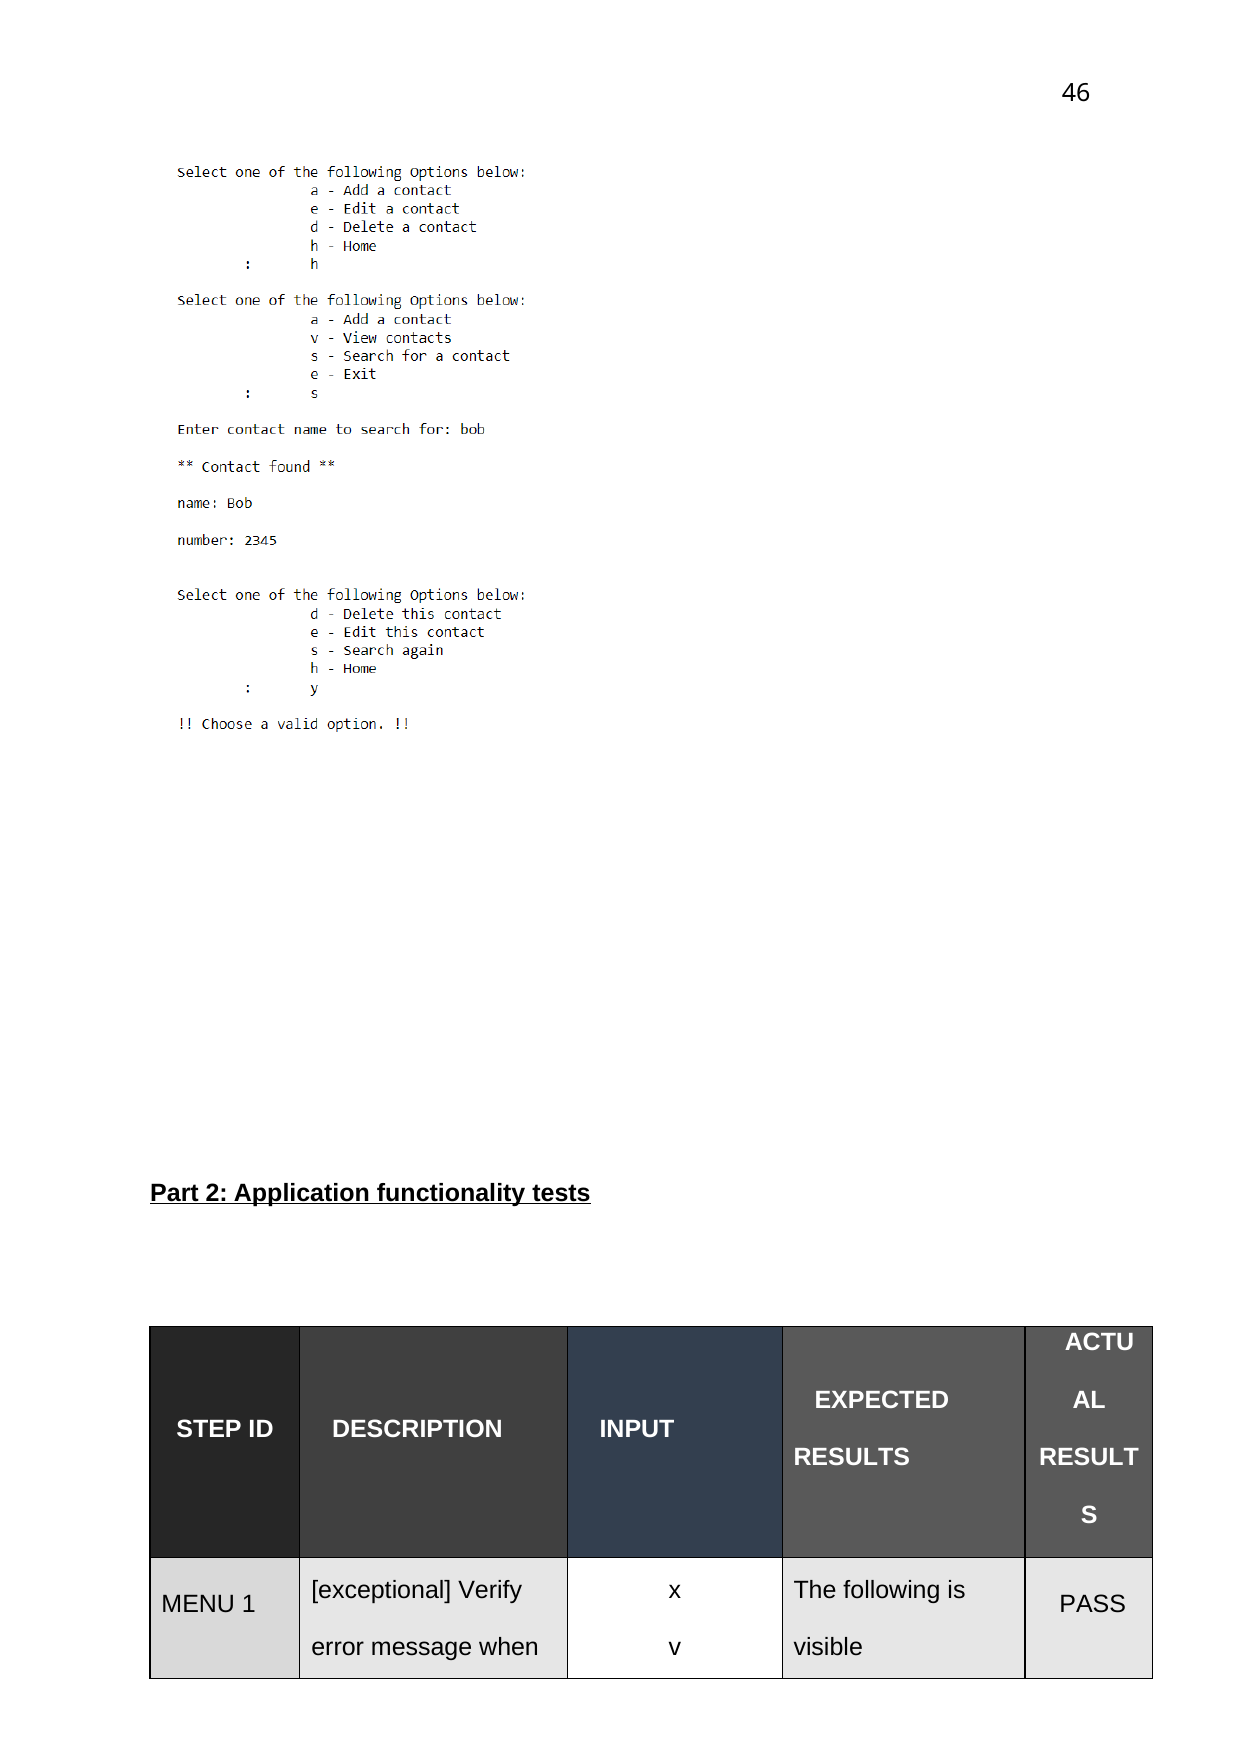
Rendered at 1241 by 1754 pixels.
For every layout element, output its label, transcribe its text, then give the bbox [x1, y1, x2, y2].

table_cell [exceptional] Verify error message when [300, 1558, 567, 1678]
table_header ACTUAL RESULTS [1026, 1327, 1152, 1557]
table_header STEP ID [151, 1327, 299, 1557]
table_cell The following is visible [783, 1558, 1024, 1678]
table_cell x v [568, 1558, 782, 1678]
table_cell PASS [1026, 1558, 1152, 1678]
table_header DESCRIPTION [300, 1327, 567, 1557]
table_header EXPECTED RESULTS [783, 1327, 1024, 1557]
text Part 2: Application functionality tests [150, 1178, 1090, 1207]
table_header INPUT [568, 1327, 782, 1557]
table_cell MENU 1 [151, 1558, 299, 1678]
